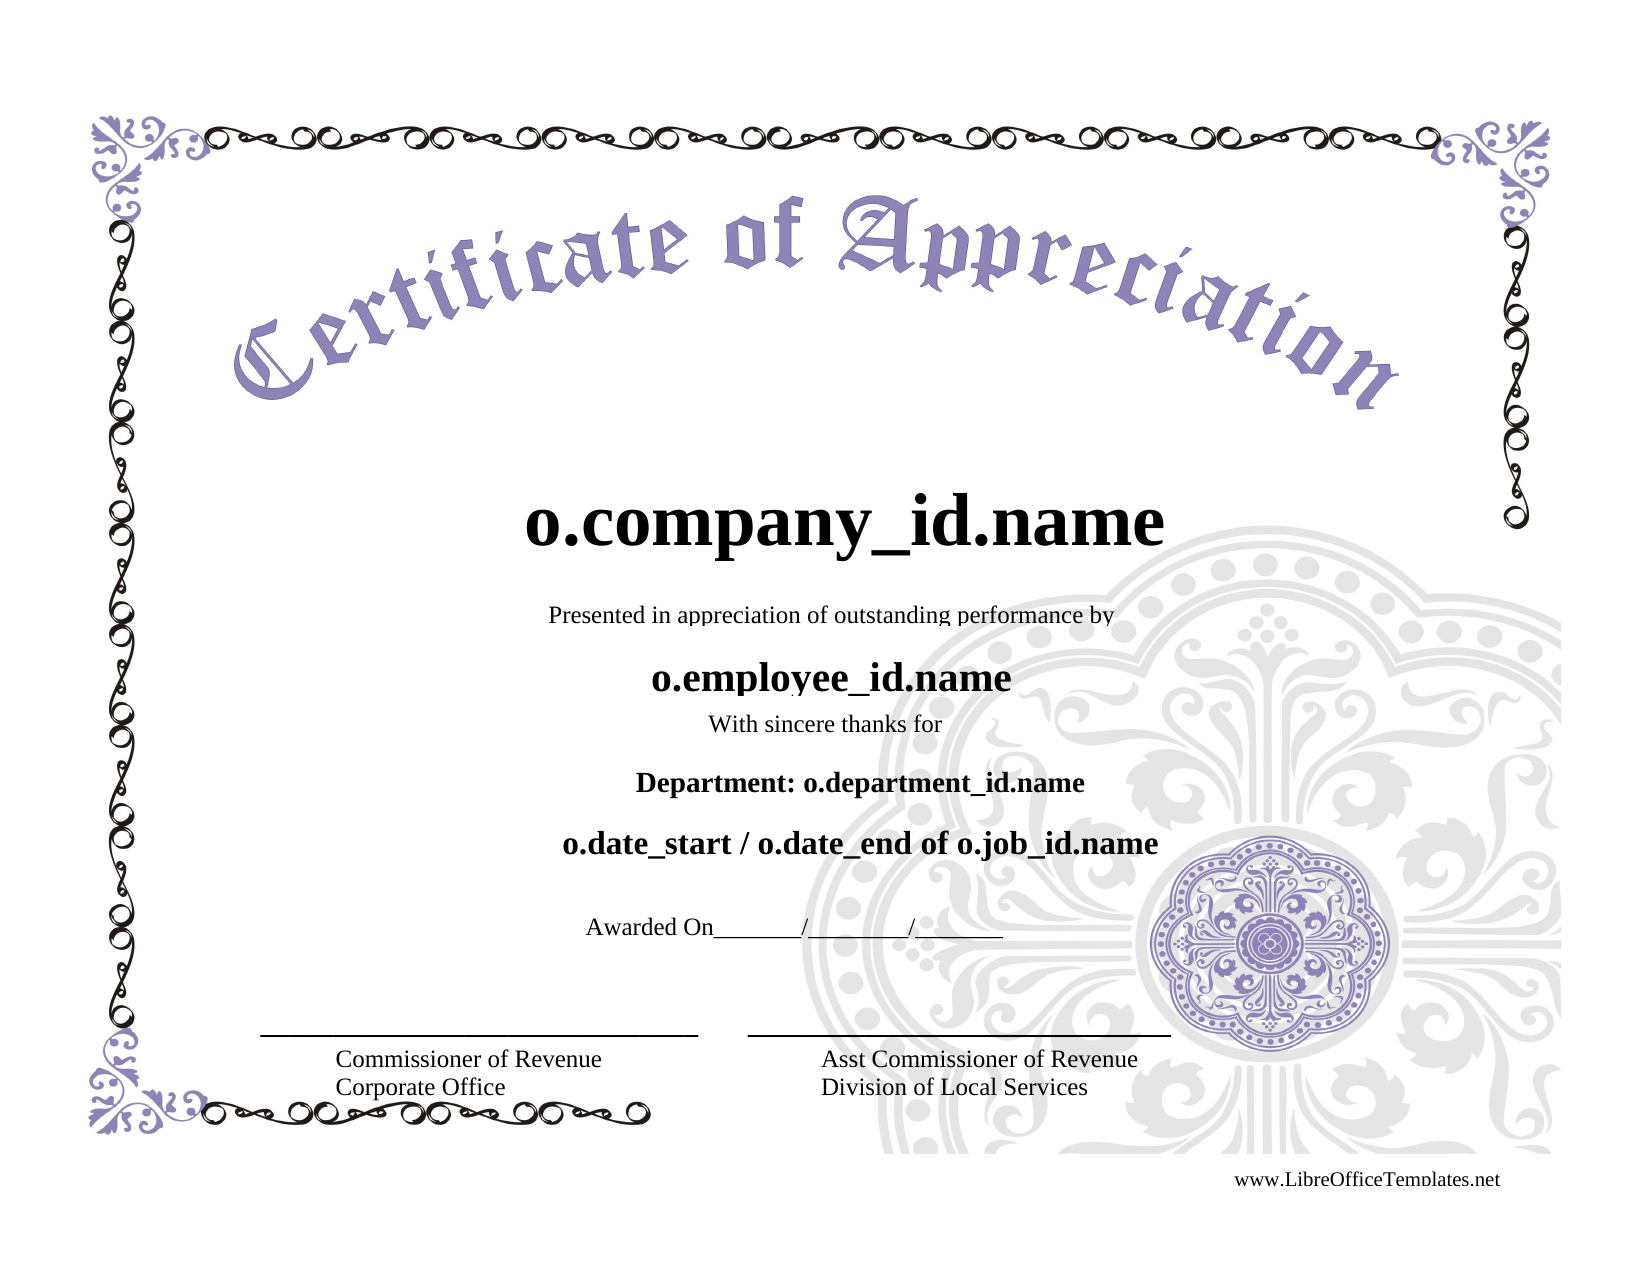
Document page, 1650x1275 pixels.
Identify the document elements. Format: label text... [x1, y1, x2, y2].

text Department: o.department_id.name [373, 765, 1348, 799]
subtitle o.employee_id.name [585, 653, 1077, 691]
text Corporate Office [335, 1072, 677, 1101]
text ______________________________ [260, 1006, 733, 1040]
text With sincere thanks for [579, 709, 1071, 738]
subtitle o.company_id.name [252, 475, 1438, 561]
text Commissioner of Revenue [335, 1044, 677, 1072]
text Presented in appreciation of outstanding performance by [445, 600, 1218, 626]
text Asst Commissioner of Revenue [821, 1044, 1163, 1072]
text Awarded On_______/________/_______ [585, 912, 1033, 941]
text o.date_start / o.date_end of o.job_id.name [373, 823, 1348, 862]
text Division of Local Services [821, 1072, 1163, 1101]
picture [70, 82, 1562, 1154]
text www.LibreOfficeTemplates.net [1234, 1167, 1538, 1186]
text _____________________________ [748, 1006, 1202, 1040]
